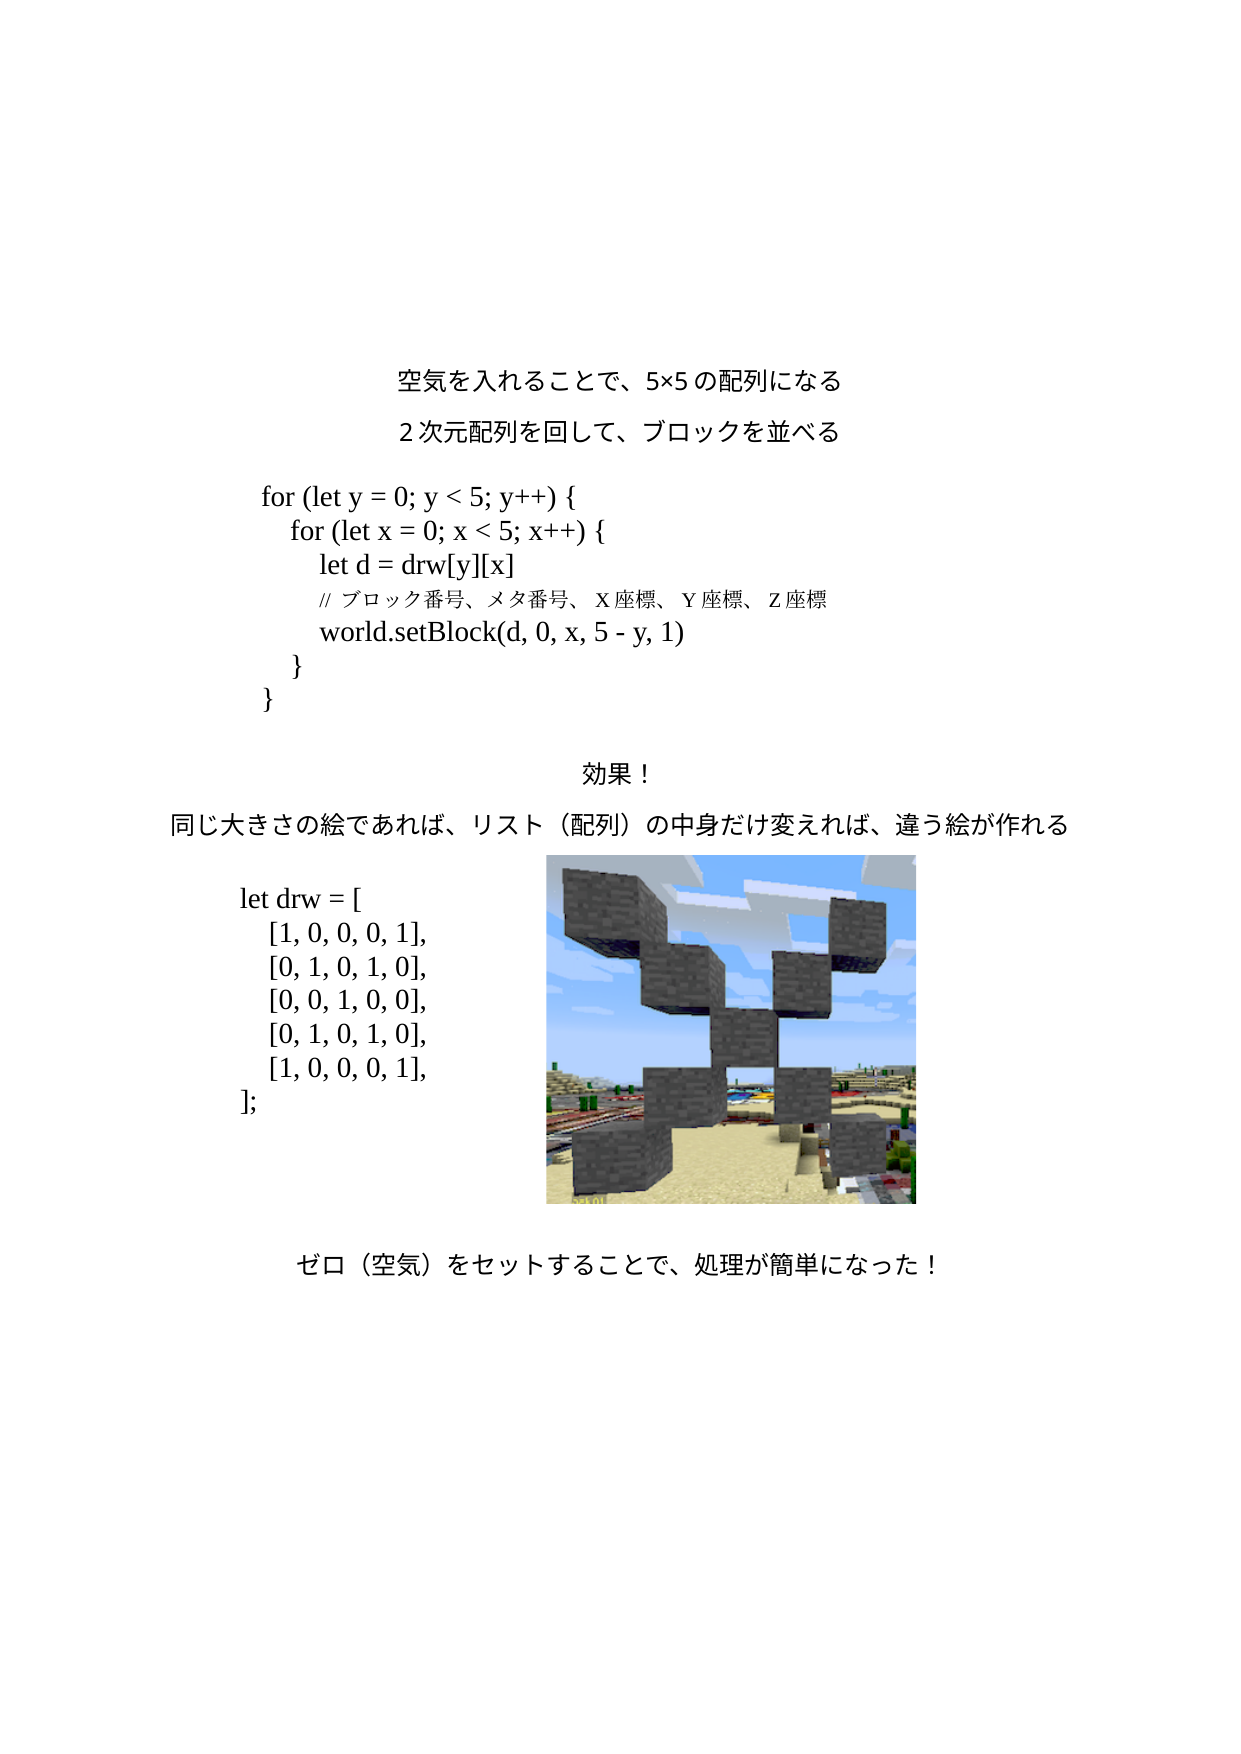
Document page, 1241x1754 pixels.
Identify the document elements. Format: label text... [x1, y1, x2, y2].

text 空気を入れることで、5×5の配列になる [118, 361, 1122, 398]
text 2次元配列を回して、ブロックを並べる [118, 412, 1122, 448]
text 同じ大きさの絵であれば、リスト（配列）の中身だけ変えれば、違う絵が作れる [118, 806, 1122, 842]
text ゼロ（空気）をセットすることで、処理が簡単になった！ [118, 1246, 1122, 1282]
picture [546, 855, 917, 1204]
text 効果！ [118, 755, 1122, 791]
